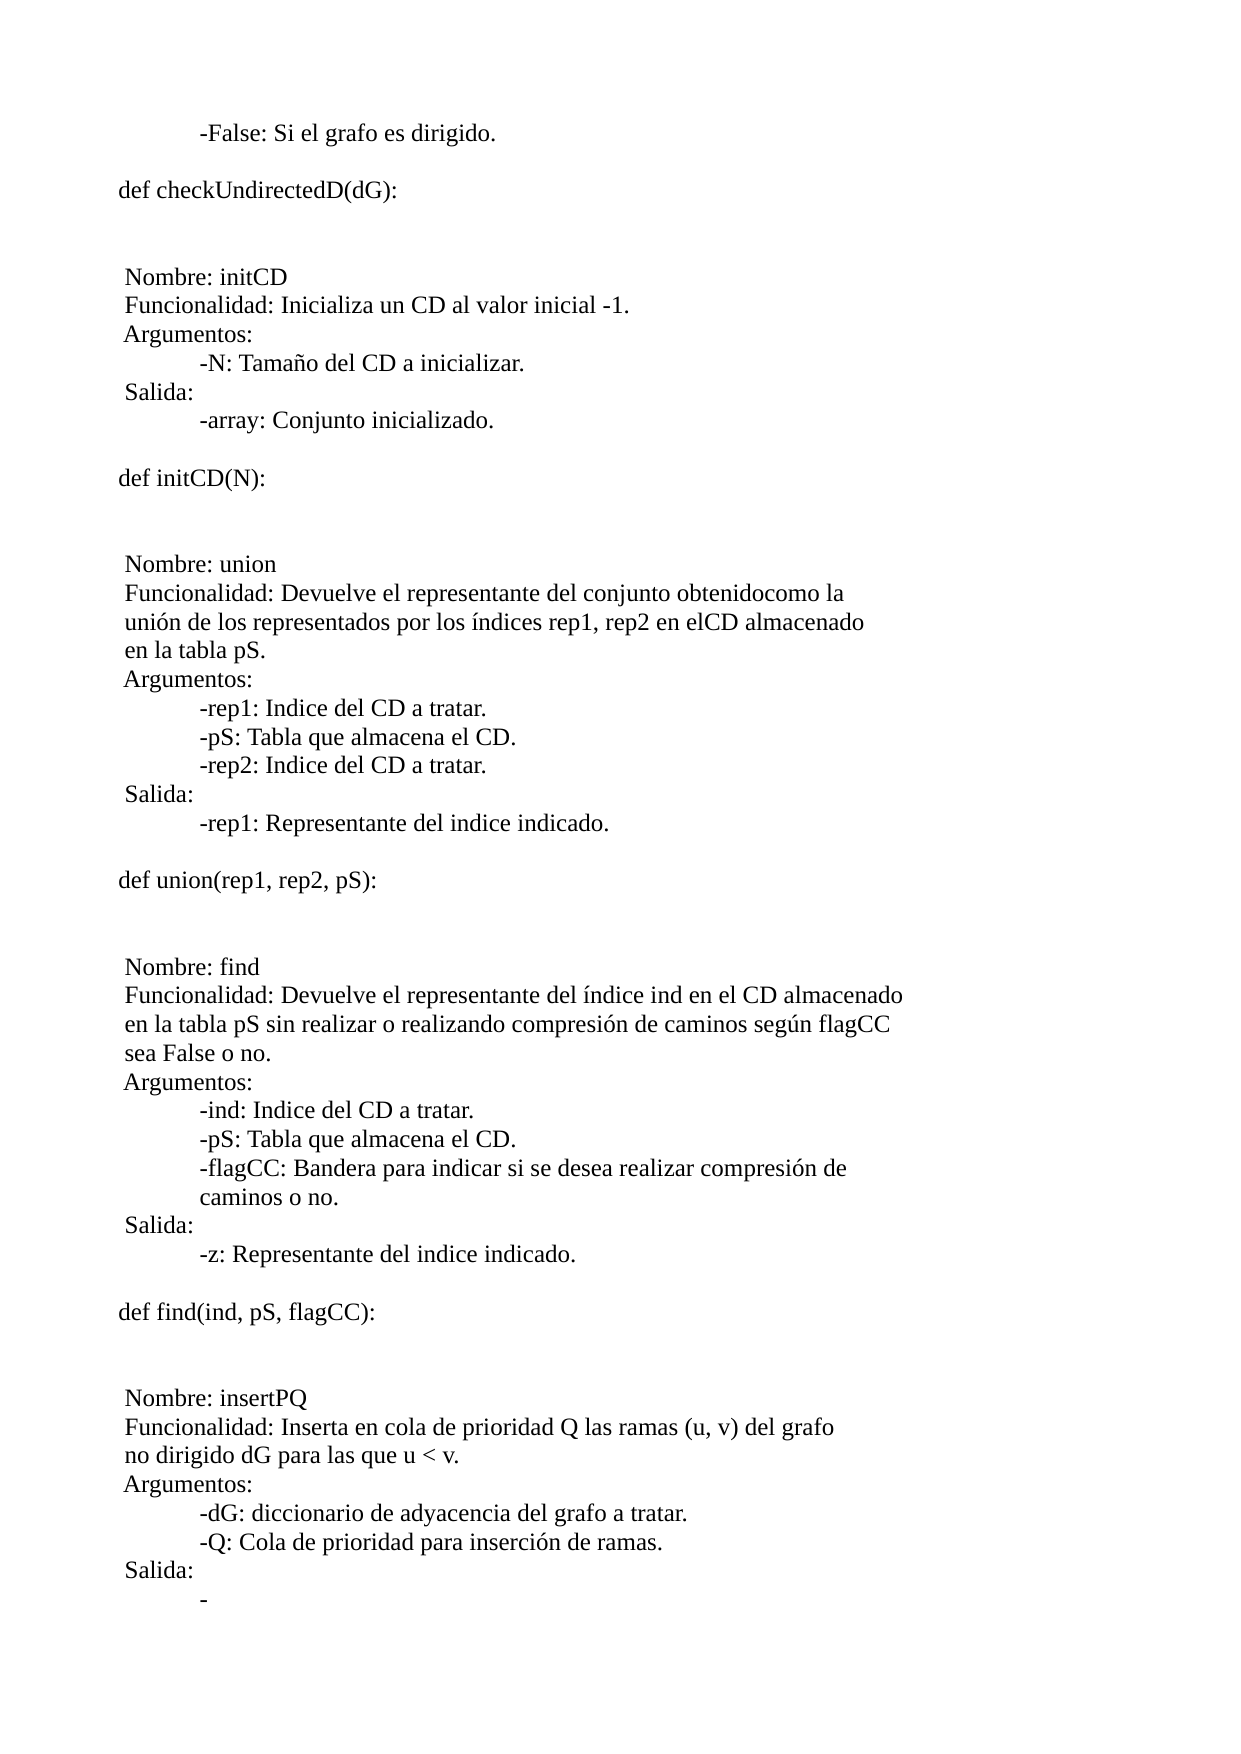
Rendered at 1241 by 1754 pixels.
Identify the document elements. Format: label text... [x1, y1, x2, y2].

text -N: Tamaño del CD a inicializar. [118, 348, 1122, 377]
text -rep1: Representante del indice indicado. [118, 808, 1122, 837]
text Nombre: initCD [118, 262, 1122, 291]
text Salida: [118, 1556, 1122, 1584]
text -array: Conjunto inicializado. [118, 406, 1122, 434]
text sea False o no. [118, 1038, 1122, 1067]
text -False: Si el grafo es dirigido. [118, 118, 1122, 147]
text -ind: Indice del CD a tratar. [118, 1096, 1122, 1124]
text def union(rep1, rep2, pS): [118, 866, 1122, 894]
text def find(ind, pS, flagCC): [118, 1297, 1122, 1326]
text no dirigido dG para las que u < v. [118, 1441, 1122, 1469]
text Salida: [118, 377, 1122, 406]
text Argumentos: [118, 319, 1122, 348]
text -dG: diccionario de adyacencia del grafo a tratar. [118, 1498, 1122, 1527]
text -pS: Tabla que almacena el CD. [118, 722, 1122, 751]
text Nombre: find [118, 952, 1122, 981]
text caminos o no. [118, 1182, 1122, 1211]
text Funcionalidad: Devuelve el representante del índice ind en el CD almacenado [118, 981, 1122, 1009]
text unión de los representados por los índices rep1, rep2 en elCD almacenado [118, 607, 1122, 636]
text Nombre: union [118, 549, 1122, 578]
text Argumentos: [118, 1067, 1122, 1096]
text en la tabla pS sin realizar o realizando compresión de caminos según flagCC [118, 1009, 1122, 1038]
text -rep2: Indice del CD a tratar. [118, 751, 1122, 779]
text -z: Representante del indice indicado. [118, 1239, 1122, 1268]
text Nombre: insertPQ [118, 1383, 1122, 1412]
text def initCD(N): [118, 463, 1122, 492]
text - [118, 1584, 1122, 1613]
text Funcionalidad: Inicializa un CD al valor inicial -1. [118, 291, 1122, 319]
text Funcionalidad: Inserta en cola de prioridad Q las ramas (u, v) del grafo [118, 1412, 1122, 1441]
text Funcionalidad: Devuelve el representante del conjunto obtenidocomo la [118, 578, 1122, 607]
text en la tabla pS. [118, 636, 1122, 664]
text Argumentos: [118, 1469, 1122, 1498]
text Salida: [118, 779, 1122, 808]
text -pS: Tabla que almacena el CD. [118, 1124, 1122, 1153]
text def checkUndirectedD(dG): [118, 176, 1122, 204]
text Salida: [118, 1211, 1122, 1239]
text -Q: Cola de prioridad para inserción de ramas. [118, 1527, 1122, 1556]
text -flagCC: Bandera para indicar si se desea realizar compresión de [118, 1153, 1122, 1182]
text -rep1: Indice del CD a tratar. [118, 693, 1122, 722]
text Argumentos: [118, 664, 1122, 693]
